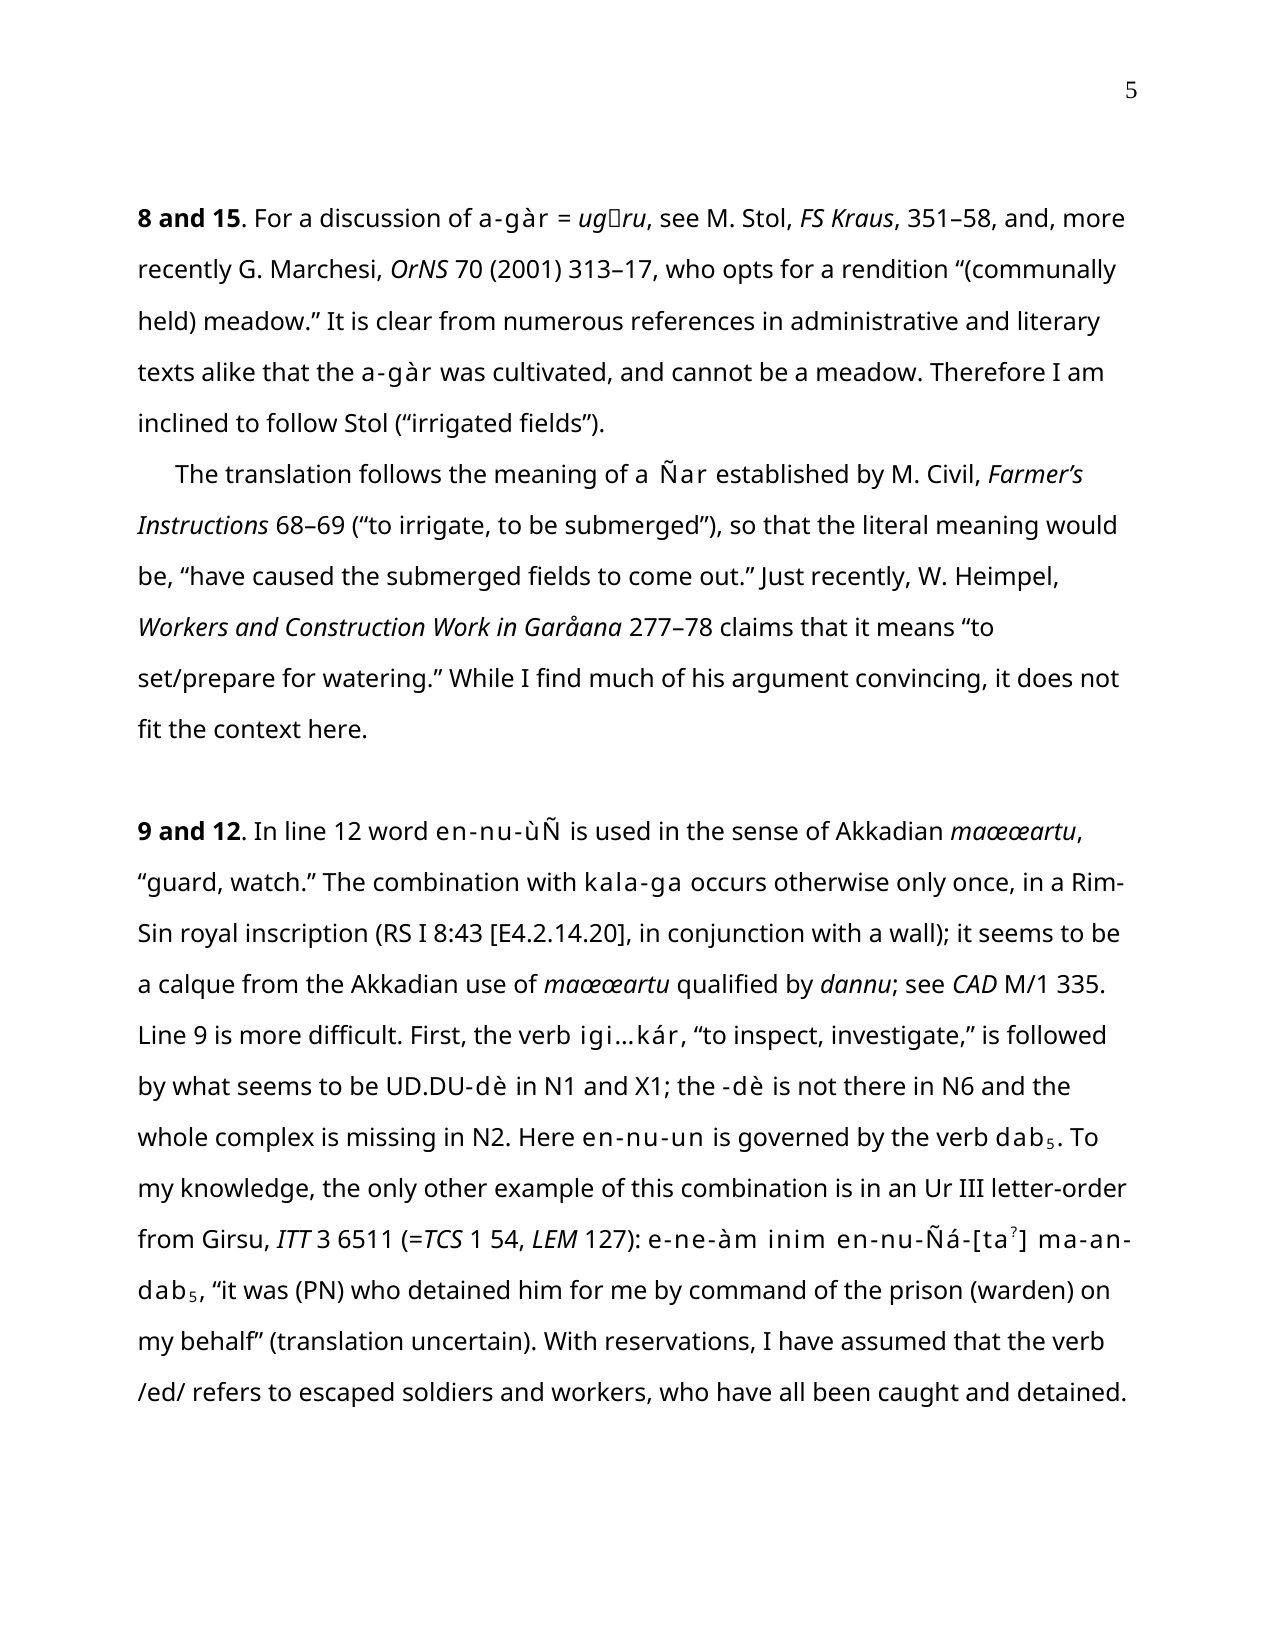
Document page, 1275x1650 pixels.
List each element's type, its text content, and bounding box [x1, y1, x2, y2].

text 9 and 12. In line 12 word en-nu-ùÑ is used in the sense of Akkadian maœœartu, “guard, watch.” The combination with kala-ga occurs otherwise only once, in a Rim-Sin royal inscription (RS I 8:43 [E4.2.14.20], in conjunction with a wall); it seems to be a calque from the Akkadian use of maœœartu qualified by dannu; see CAD M/1 335. Line 9 is more difficult. First, the verb igi…kár, “to inspect, investigate,” is followed by what seems to be UD.DU-dè in N1 and X1; the -dè is not there in N6 and the whole complex is missing in N2. Here en-nu-un is governed by the verb dab5. To my knowledge, the only other example of this combination is in an Ur III letter-order from Girsu, ITT 3 6511 (=TCS 1 54, LEM 127): e-ne-àm inim en-nu-Ñá-[ta?] ma-an-dab5, “it was (PN) who detained him for me by command of the prison (warden) on my behalf” (translation uncertain). With reservations, I have assumed that the verb /ed/ refers to escaped soldiers and workers, who have all been caught and detained. [137, 813, 1138, 1409]
text The translation follows the meaning of a Ñar established by M. Civil, Farmer’s Instructions 68–69 (“to irrigate, to be submerged”), so that the literal meaning would be, “have caused the submerged fields to come out.” Just recently, W. Heimpel, Workers and Construction Work in Garåana 277–78 claims that it means “to set/prepare for watering.” While I find much of his argument convincing, it does not fit the context here. [137, 456, 1138, 746]
text 8 and 15. For a discussion of a-gàr = ugru, see M. Stol, FS Kraus, 351–58, and, more recently G. Marchesi, OrNS 70 (2001) 313–17, who opts for a rendition “(communally held) meadow.” It is clear from numerous references in administrative and literary texts alike that the a-gàr was cultivated, and cannot be a meadow. Therefore I am inclined to follow Stol (“irrigated fields”). [137, 201, 1138, 439]
